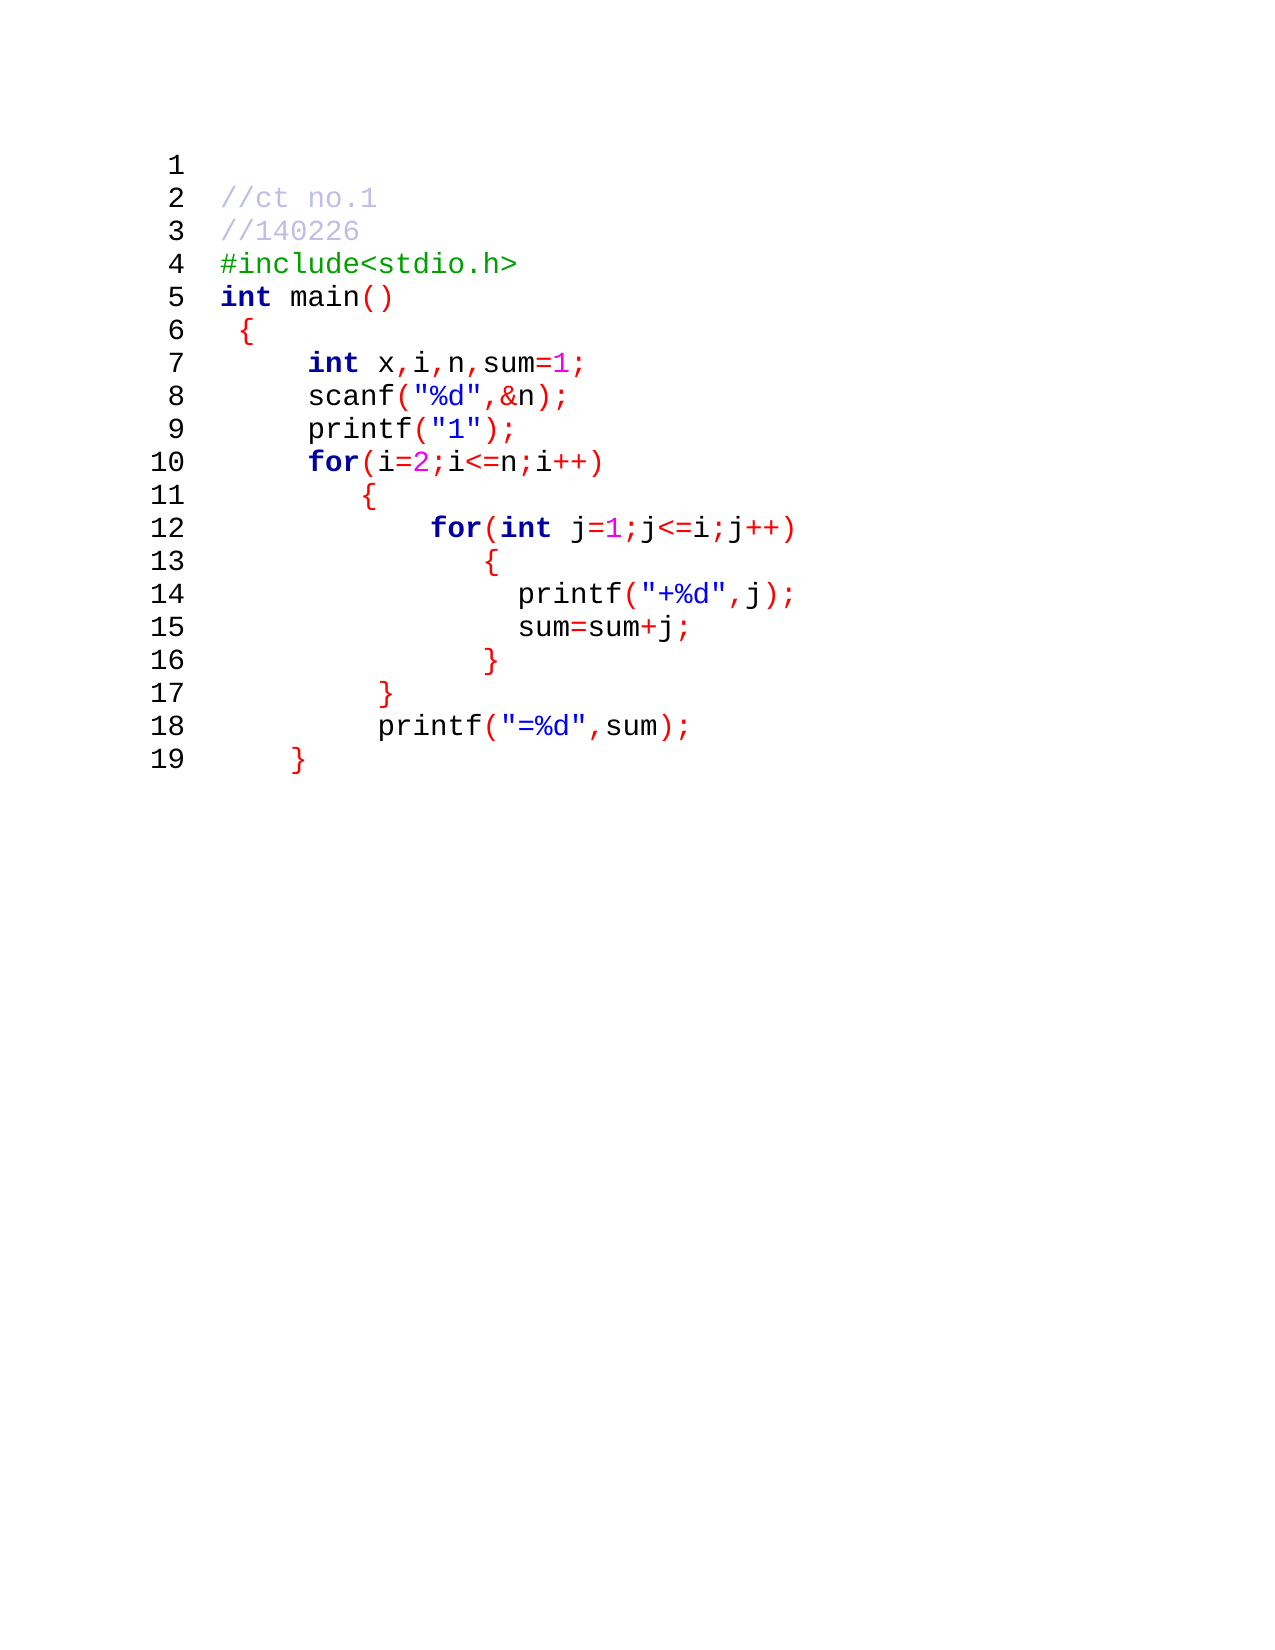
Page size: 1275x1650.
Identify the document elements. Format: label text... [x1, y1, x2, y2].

text 14 printf("+%d",j); [762, 579, 1125, 612]
text 15 sum=sum+j; [675, 612, 1125, 645]
text 7 int x,i,n,sum=1; [395, 348, 413, 381]
text 10 for(i=2;i<=n;i++) [395, 447, 448, 480]
text 8 scanf("%d",&n); [535, 381, 1125, 414]
text 3 //140226 [150, 216, 1125, 249]
text 5 int main() [150, 282, 290, 315]
text 8 scanf("%d",&n); [150, 381, 308, 414]
text 12 for(int j=1;j<=i;j++) [150, 513, 570, 546]
text 12 for(int j=1;j<=i;j++) [657, 513, 693, 546]
text 10 for(i=2;i<=n;i++) [517, 447, 535, 480]
text 12 for(int j=1;j<=i;j++) [745, 513, 1125, 546]
text 10 for(i=2;i<=n;i++) [552, 447, 1125, 480]
text 16 } [150, 645, 1125, 678]
text 15 sum=sum+j; [570, 612, 588, 645]
text 12 for(int j=1;j<=i;j++) [710, 513, 728, 546]
text 9 printf("1"); [412, 414, 1125, 447]
text 18 printf("=%d",sum); [482, 711, 605, 744]
text 4 #include<stdio.h> [150, 249, 1125, 282]
text 15 sum=sum+j; [640, 612, 658, 645]
text 7 int x,i,n,sum=1; [465, 348, 483, 381]
text 14 printf("+%d",j); [622, 579, 745, 612]
text 15 sum=sum+j; [150, 612, 518, 645]
text 1 [150, 150, 1125, 183]
text 2 //ct no.1 [150, 183, 1125, 216]
text 7 int x,i,n,sum=1; [430, 348, 448, 381]
text 5 int main() [360, 282, 1125, 315]
text 18 printf("=%d",sum); [150, 711, 378, 744]
text 7 int x,i,n,sum=1; [150, 348, 378, 381]
text 6 { [150, 315, 1125, 348]
text 7 int x,i,n,sum=1; [535, 348, 1125, 381]
text 10 for(i=2;i<=n;i++) [465, 447, 500, 480]
text 13 { [150, 546, 1125, 579]
text 19 } [150, 744, 1125, 777]
text 10 for(i=2;i<=n;i++) [150, 447, 378, 480]
text 12 for(int j=1;j<=i;j++) [587, 513, 640, 546]
text 18 printf("=%d",sum); [657, 711, 1125, 744]
text 9 printf("1"); [150, 414, 308, 447]
text 17 } [150, 678, 1125, 711]
text 8 scanf("%d",&n); [395, 381, 518, 414]
text 11 { [150, 480, 1125, 513]
text 14 printf("+%d",j); [150, 579, 518, 612]
